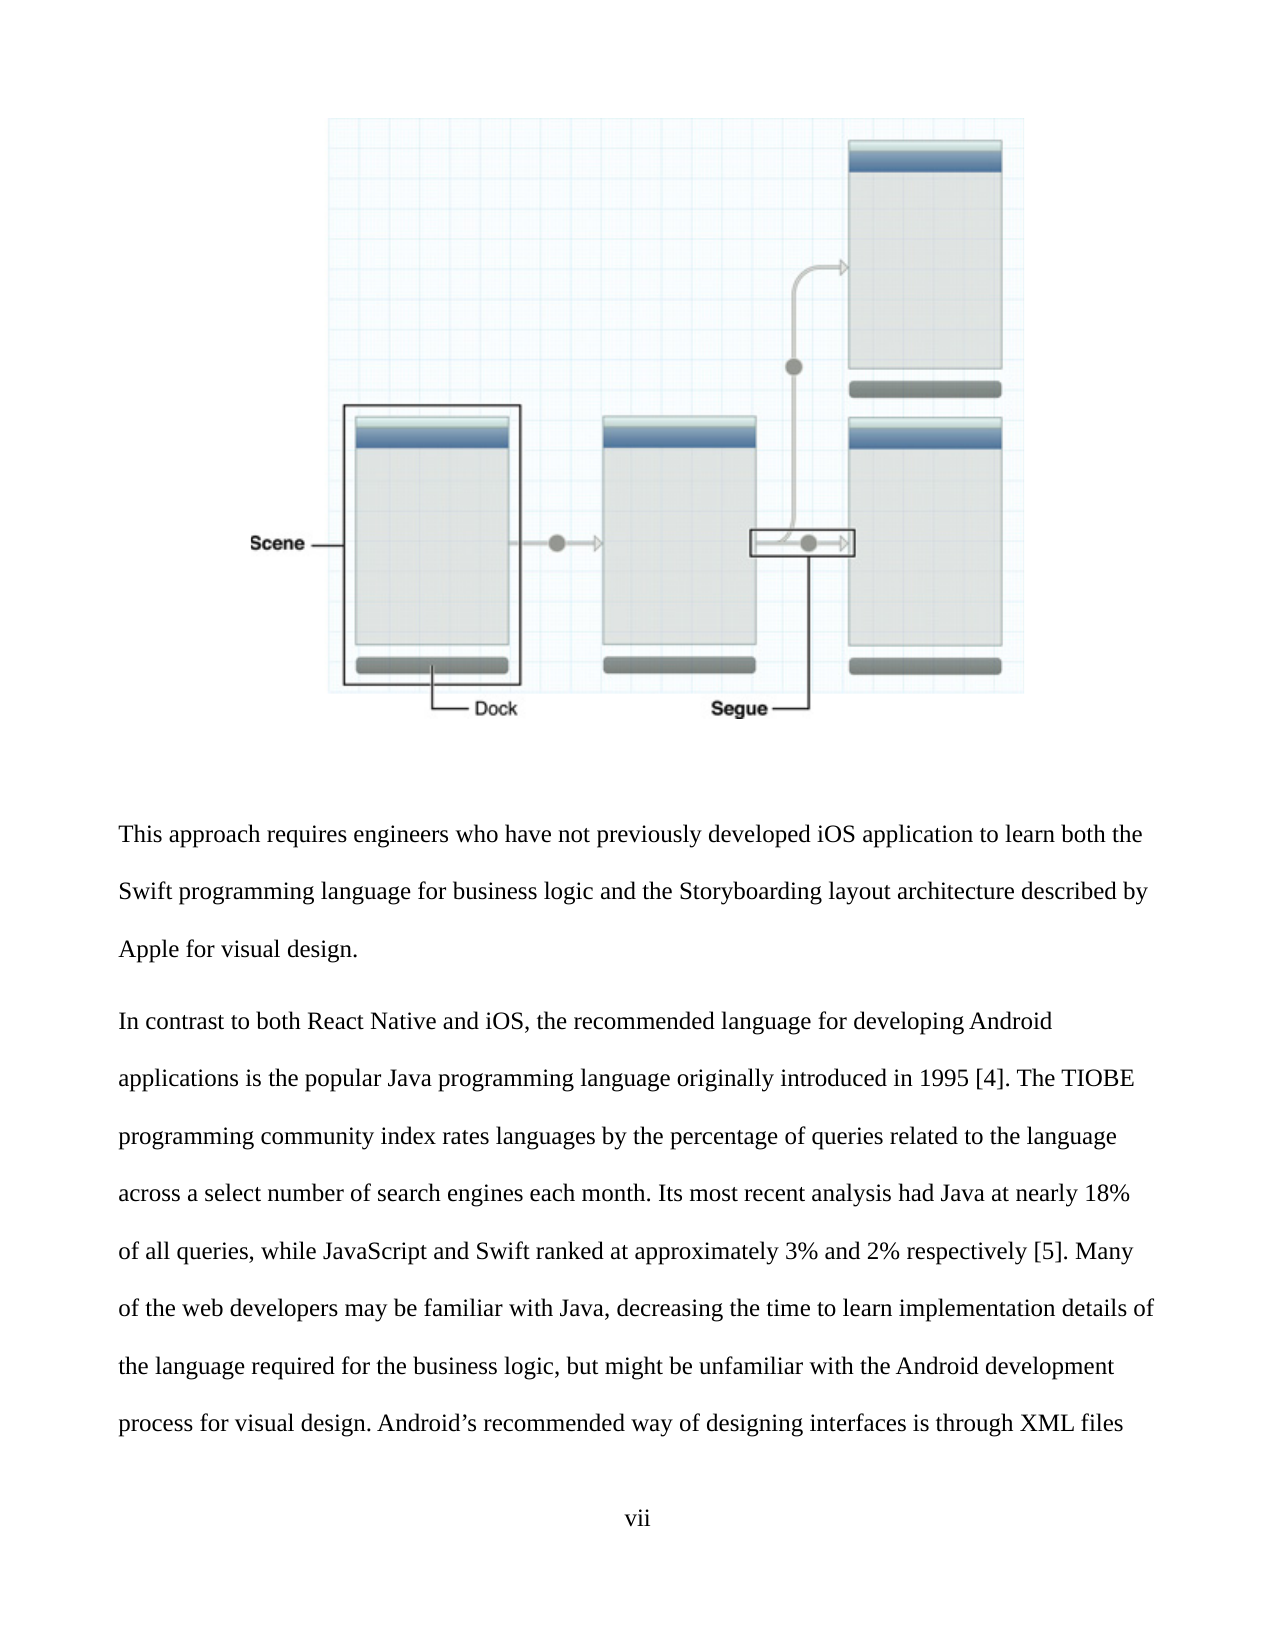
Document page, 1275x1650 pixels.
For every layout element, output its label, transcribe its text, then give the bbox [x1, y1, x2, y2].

picture [250, 118, 1025, 719]
text In contrast to both React Native and iOS, the recommended language for developing Android applications is the popular Java programming language originally introduced in 1995 [4]. The TIOBE programming community index rates languages by the percentage of queries related to the language across a select number of search engines each month. Its most recent analysis had Java at nearly 18% of all queries, while JavaScript and Swift ranked at approximately 3% and 2% respectively [5]. Many of the web developers may be familiar with Java, decreasing the time to learn implementation details of the language required for the business logic, but might be unfamiliar with the Android development process for visual design. Android’s recommended way of designing interfaces is through XML files [118, 1006, 1157, 1437]
text This approach requires engineers who have not previously developed iOS application to learn both the Swift programming language for business logic and the Storyboarding layout architecture described by Apple for visual design. [118, 819, 1157, 963]
